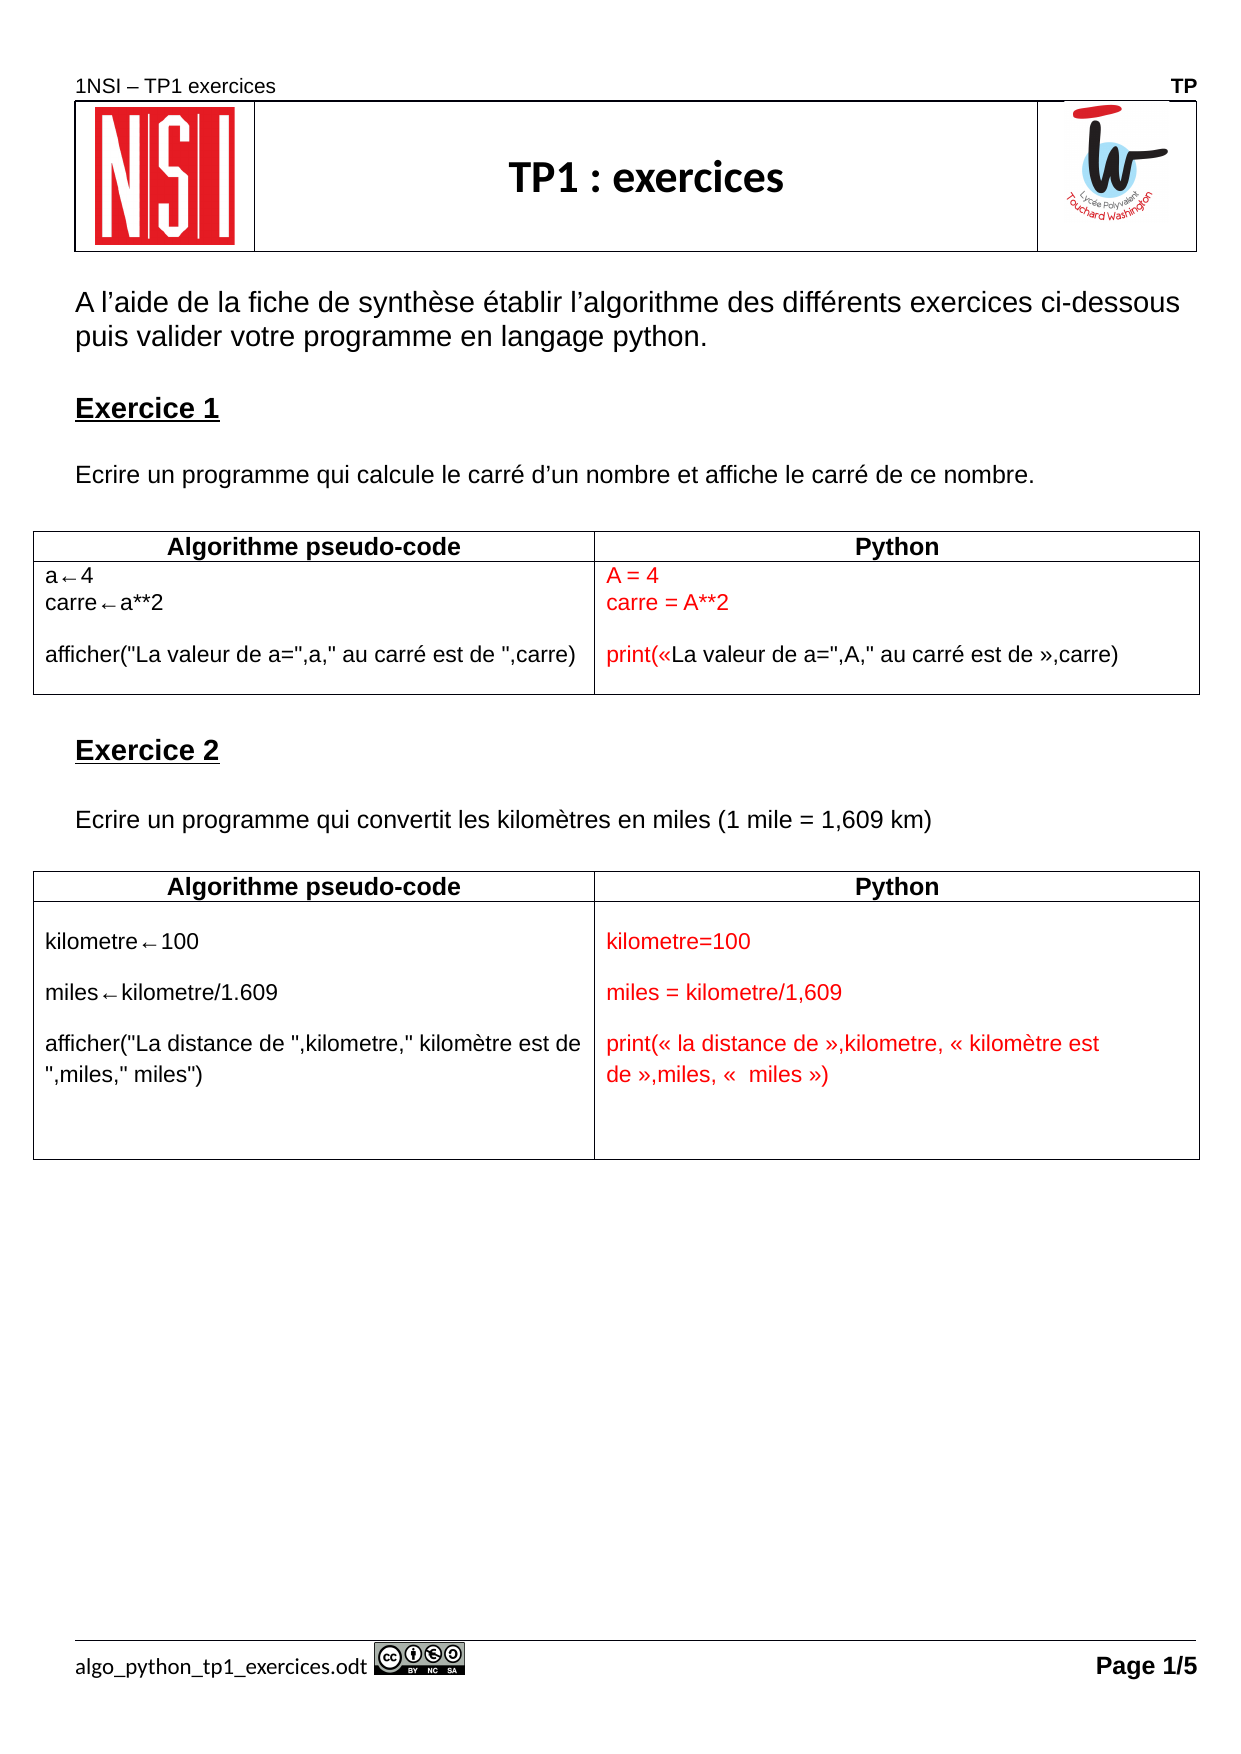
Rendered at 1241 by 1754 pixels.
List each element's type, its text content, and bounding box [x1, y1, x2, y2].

table_header Python [595, 532, 1199, 561]
table_header [1038, 102, 1196, 251]
table_cell kilometre=100 miles = kilometre/1,609 print(« la distance de »,kilometre, « kilomètre est de »,miles, « miles ») [595, 902, 1199, 1159]
picture [1064, 101, 1170, 223]
table_cell kilometre←100 miles←kilometre/1.609 afficher("La distance de ",kilometre," kilomètre est de ",miles," miles") [34, 902, 594, 1159]
table_header Algorithme pseudo-code [34, 532, 594, 561]
text A l’aide de la fiche de synthèse établir l’algorithme des différents exercices ci-dessous puis valider votre programme en langage python. [75, 285, 1196, 352]
table_cell A = 4 carre = A**2 print(«La valeur de a=",A," au carré est de »,carre) [595, 562, 1199, 694]
table_header [76, 102, 254, 251]
table_header TP1 : exercices [255, 102, 1037, 251]
table_header Python [595, 872, 1199, 901]
table_header Algorithme pseudo-code [34, 872, 594, 901]
picture [374, 1642, 465, 1675]
table_cell a←4 carre←a**2 afficher("La valeur de a=",a," au carré est de ",carre) [34, 562, 594, 694]
text Ecrire un programme qui convertit les kilomètres en miles (1 mile = 1,609 km) [75, 805, 1196, 834]
text Ecrire un programme qui calcule le carré d’un nombre et affiche le carré de ce nombre. [75, 460, 1196, 488]
text Exercice 1 [75, 391, 1196, 424]
text Exercice 2 [75, 733, 1196, 767]
